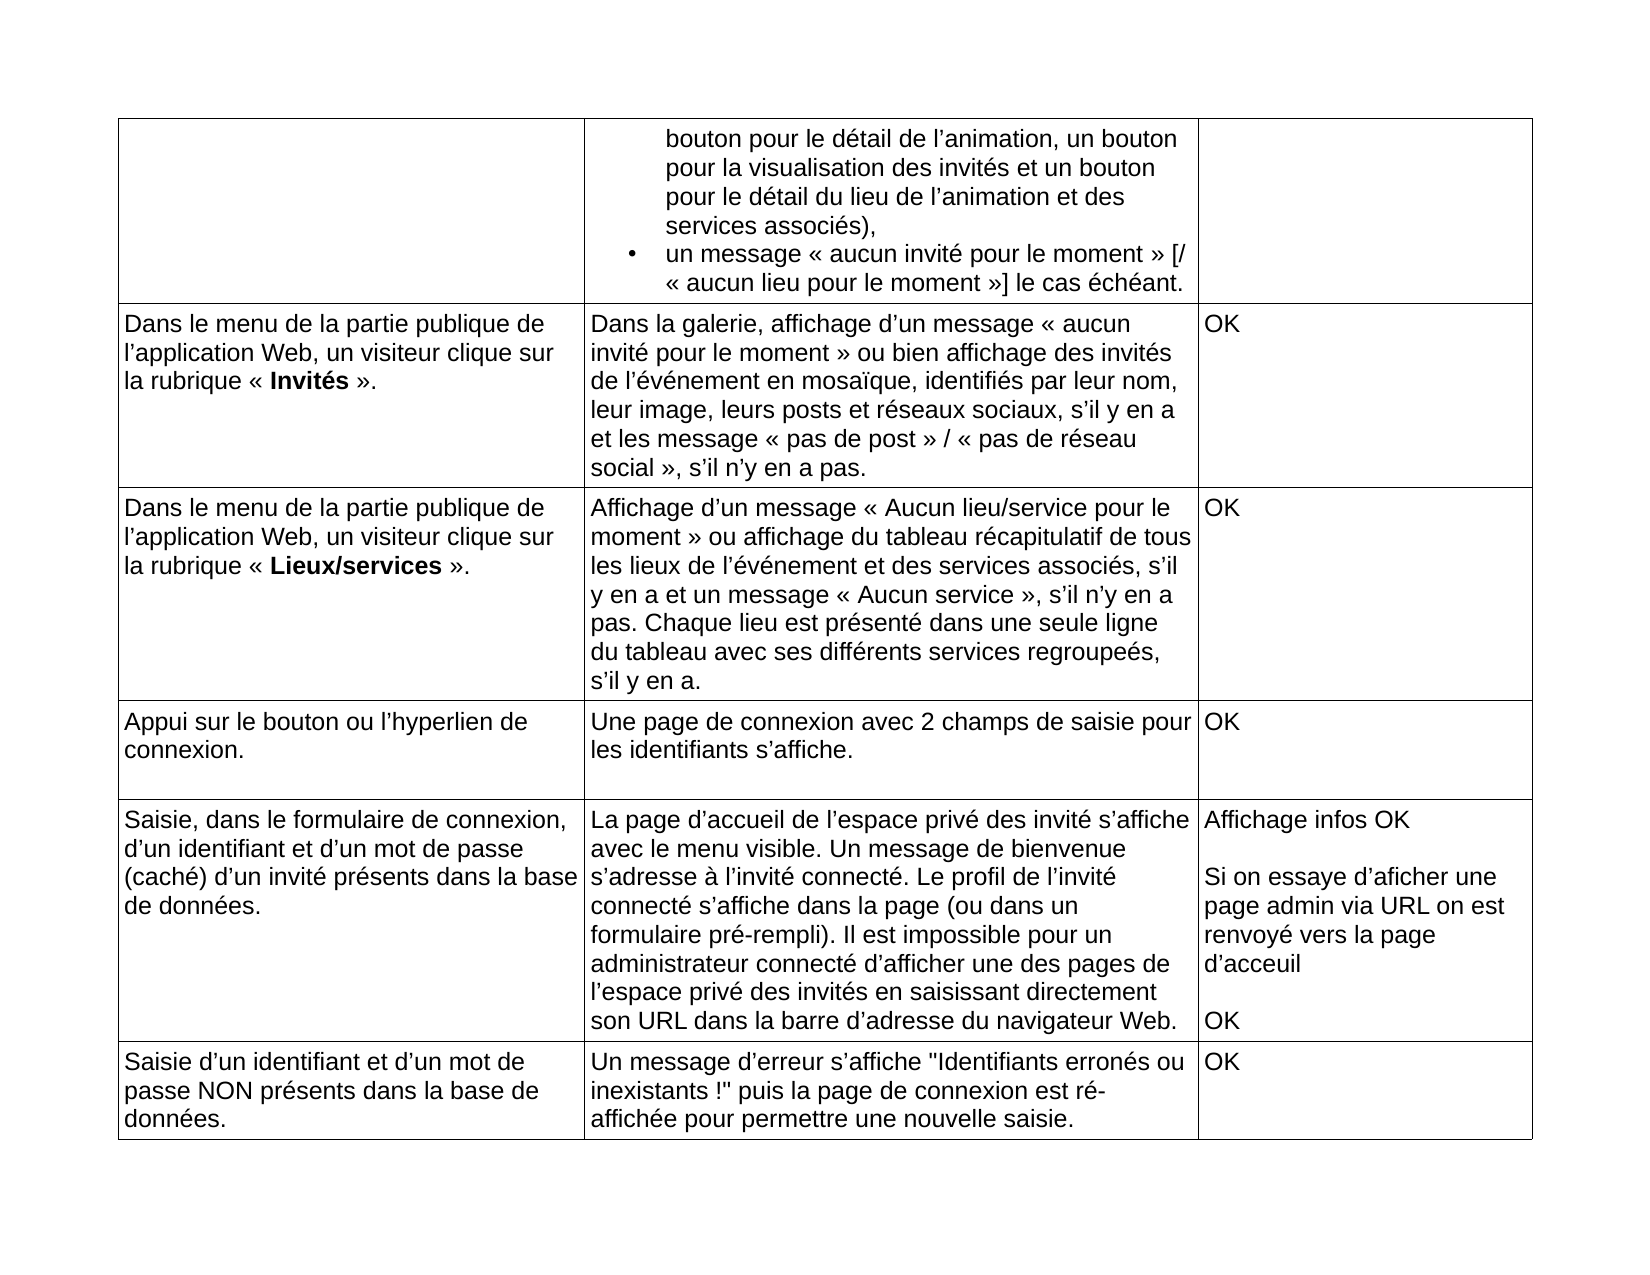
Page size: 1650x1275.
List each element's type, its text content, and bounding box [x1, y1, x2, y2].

table_cell OK [1199, 701, 1532, 799]
table_cell Un message d’erreur s’affiche "Identifiants erronés ou inexistants !" puis la page de connexion est ré-affichée pour permettre une nouvelle saisie. [585, 1042, 1198, 1139]
table_cell Saisie d’un identifiant et d’un mot de passe NON présents dans la base de données. [119, 1042, 584, 1139]
table_cell La page d’accueil de l’espace privé des invité s’affiche avec le menu visible. Un message de bienvenue s’adresse à l’invité connecté. Le profil de l’invité connecté s’affiche dans la page (ou dans un formulaire pré-rempli). Il est impossible pour un administrateur connecté d’afficher une des pages de l’espace privé des invités en saisissant directement son URL dans la barre d’adresse du navigateur Web. [585, 800, 1198, 1041]
table_cell Une page de connexion avec 2 champs de saisie pour les identifiants s’affiche. [585, 701, 1198, 799]
table_cell OK [1199, 304, 1532, 487]
table_cell Affichage infos OK Si on essaye d’aficher une page admin via URL on est renvoyé vers la page d’acceuil OK [1199, 800, 1532, 1041]
table_cell Affichage d’un message « Aucun lieu/service pour le moment » ou affichage du tableau récapitulatif de tous les lieux de l’événement et des services associés, s’il y en a et un message « Aucun service », s’il n’y en a pas. Chaque lieu est présenté dans une seule ligne du tableau avec ses différents services regroupeés, s’il y en a. [585, 488, 1198, 700]
table_cell [119, 119, 584, 303]
table_cell OK [1199, 488, 1532, 700]
table_cell Saisie, dans le formulaire de connexion, d’un identifiant et d’un mot de passe (caché) d’un invité présents dans la base de données. [119, 800, 584, 1041]
table_cell [1199, 119, 1532, 303]
table_cell Appui sur le bouton ou l’hyperlien de connexion. [119, 701, 584, 799]
table_cell Dans le menu de la partie publique de l’application Web, un visiteur clique sur la rubrique « Lieux/services ». [119, 488, 584, 700]
table_cell Affichage d’un message « Aucune animation pour le moment » ou affichage du tableau récapitulatif de la programmation de l’événement qui présente toutes les animations prévues avec un classement / regroupement des animations selon leur état (passées / en cours / à venir), une seule ligne par animation (intitulé, date de début, date de fin, lieu et invités), les invités d’une même animation regroupés dans la ligne de l’animation, 3 boutons sur chaque ligne d’animation (un bouton pour le détail de l’animation, un bouton pour la visualisation des invités et un bouton pour le détail du lieu de l’animation et des services associés), un message « aucun invité pour le moment » [/ « aucun lieu pour le moment »] le cas échéant. [585, 119, 1198, 303]
table_cell OK [1199, 1042, 1532, 1139]
table_cell Dans le menu de la partie publique de l’application Web, un visiteur clique sur la rubrique « Invités ». [119, 304, 584, 487]
table_cell Dans la galerie, affichage d’un message « aucun invité pour le moment » ou bien affichage des invités de l’événement en mosaïque, identifiés par leur nom, leur image, leurs posts et réseaux sociaux, s’il y en a et les message « pas de post » / « pas de réseau social », s’il n’y en a pas. [585, 304, 1198, 487]
